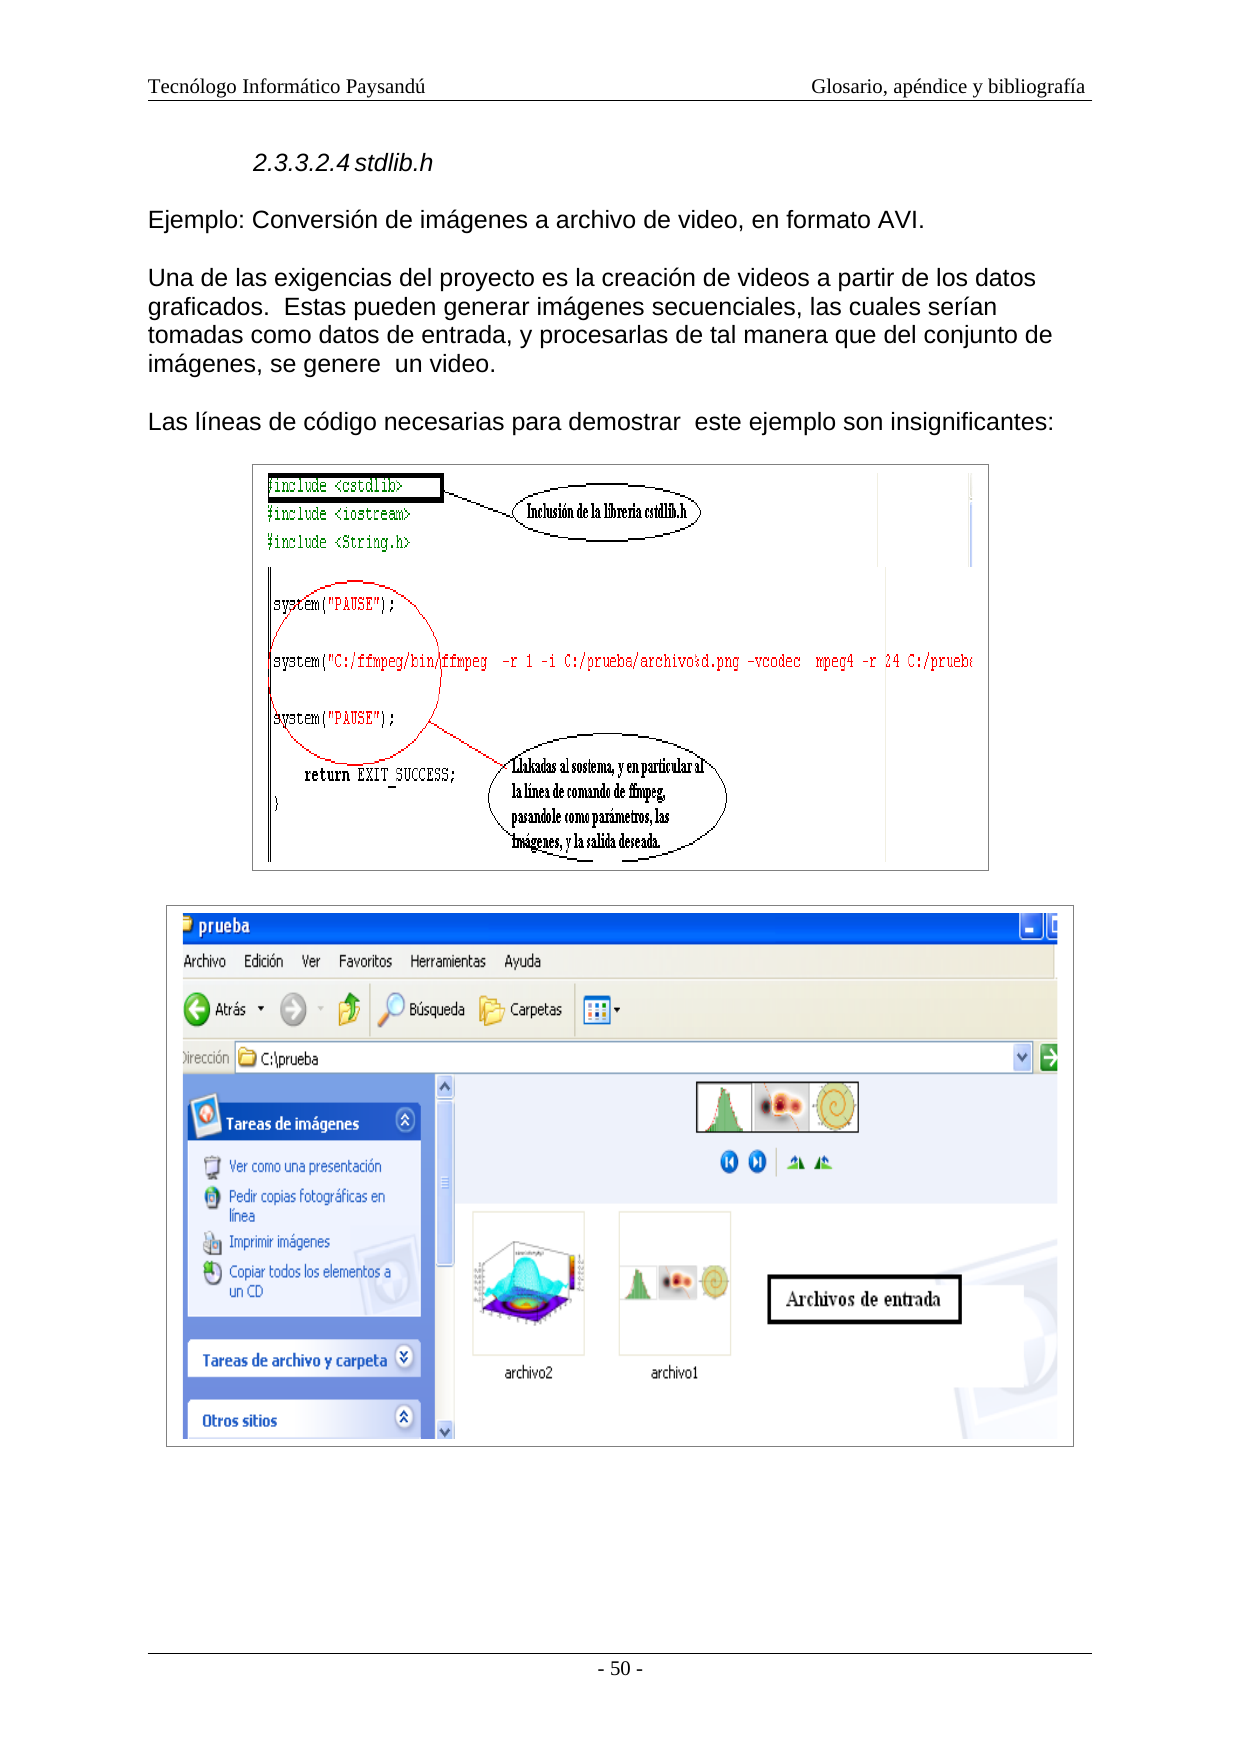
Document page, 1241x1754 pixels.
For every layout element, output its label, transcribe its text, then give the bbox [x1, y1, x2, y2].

subtitle stdlib.h [253, 148, 1092, 176]
text Ejemplo: Conversión de imágenes a archivo de video, en formato AVI. [148, 205, 1092, 234]
text Una de las exigencias del proyecto es la creación de videos a partir de los datos graficados. Estas pueden generar imágenes secuenciales, las cuales serían tomadas como datos de entrada, y procesarlas de tal manera que del conjunto de imágenes, se genere un video. [148, 263, 1092, 378]
picture [182, 913, 1058, 1439]
picture [268, 473, 973, 862]
text Las líneas de código necesarias para demostrar este ejemplo son insignificantes: [148, 406, 1092, 435]
